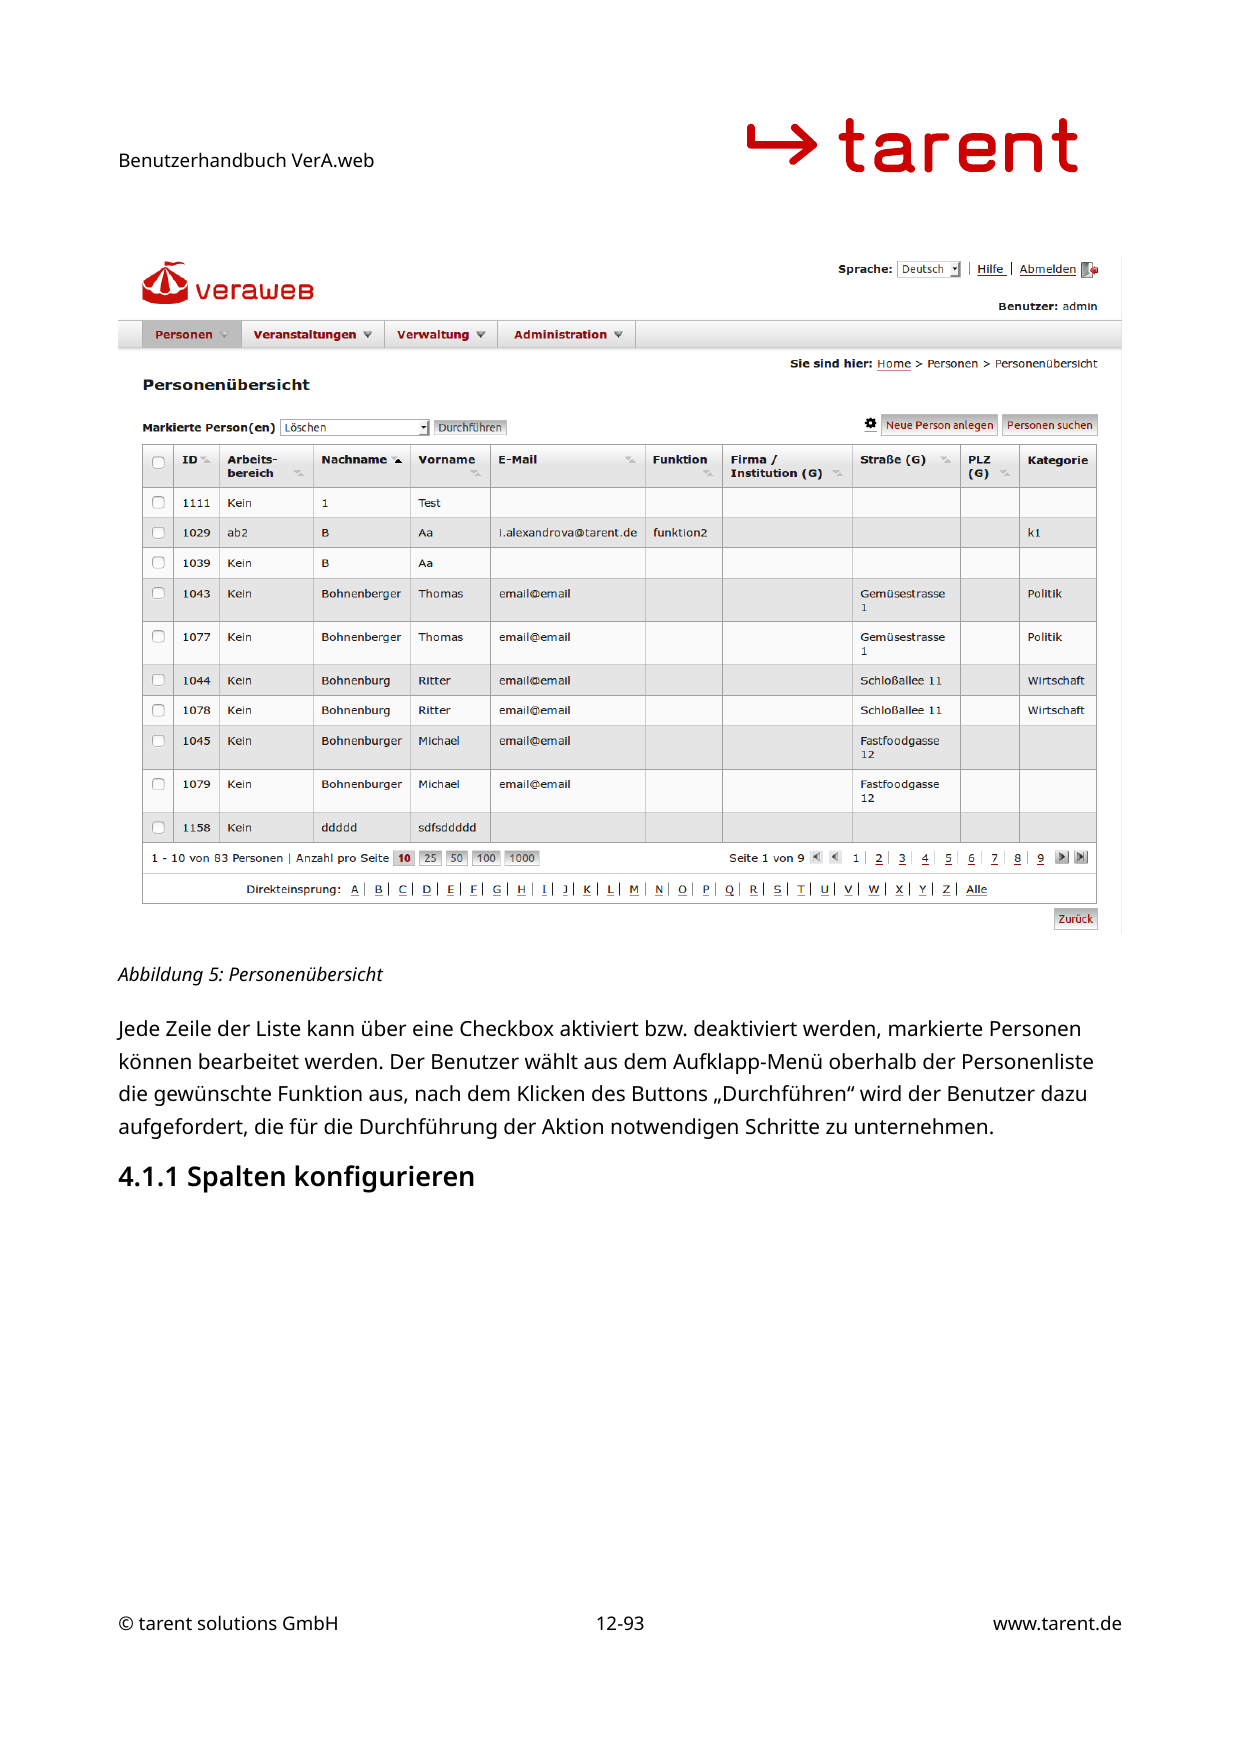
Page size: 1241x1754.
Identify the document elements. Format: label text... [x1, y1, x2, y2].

text Jede Zeile der Liste kann über eine Checkbox aktiviert bzw. deaktiviert werden, markierte Personen können bearbeitet werden. Der Benutzer wählt aus dem Aufklapp-Menü oberhalb der Personenliste die gewünschte Funktion aus, nach dem Klicken des Buttons „Durchführen“ wird der Benutzer dazu aufgefordert, die für die Durchführung der Aktion notwendigen Schritte zu unternehmen. [118, 986, 1122, 1141]
text [118, 232, 1122, 255]
subtitle Spalten konfigurieren [118, 1157, 1122, 1194]
picture [118, 255, 1122, 934]
text Abbildung 5: Personenübersicht [118, 934, 1122, 986]
